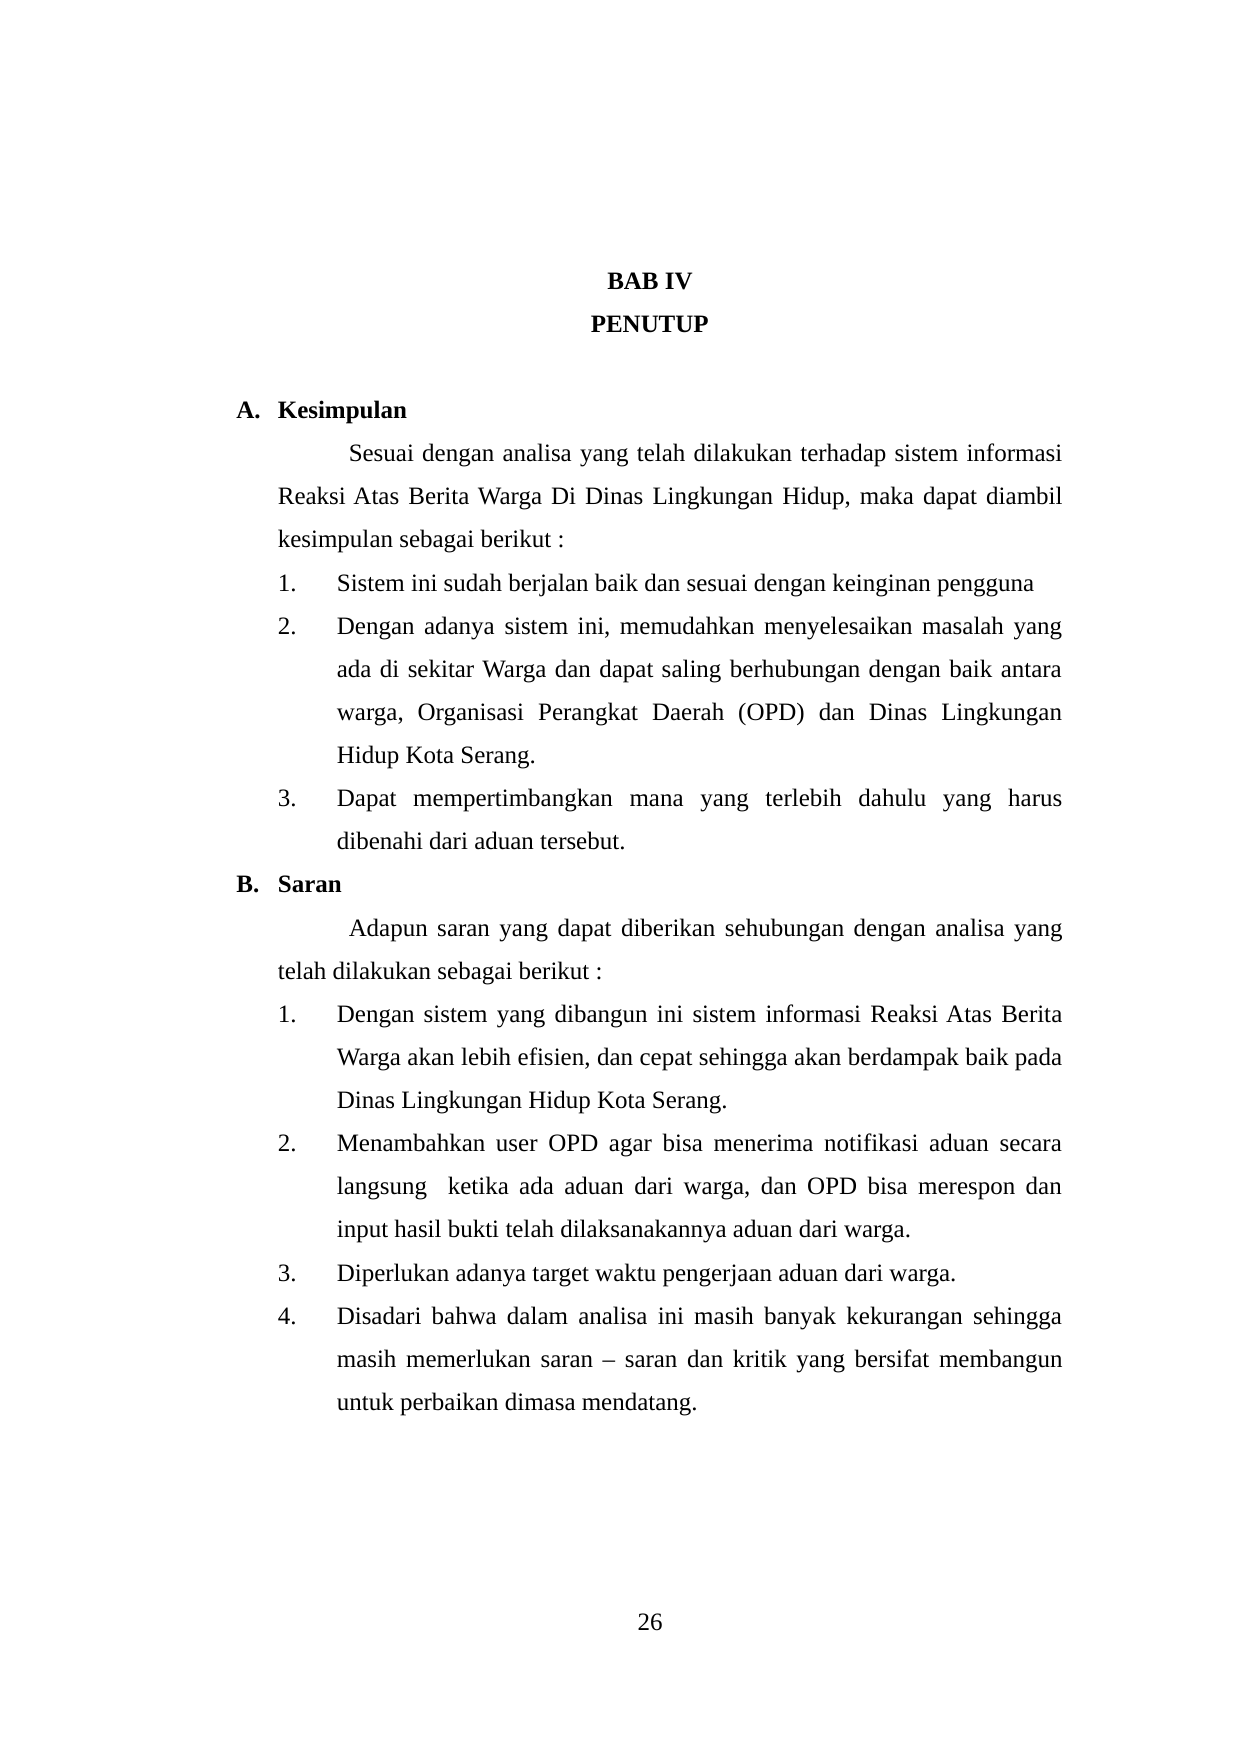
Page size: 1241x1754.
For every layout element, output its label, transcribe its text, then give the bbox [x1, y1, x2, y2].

list Dengan sistem yang dibangun ini sistem informasi Reaksi Atas Berita Warga akan lebih efisien, dan cepat sehingga akan berdampak baik pada Dinas Lingkungan Hidup Kota Serang. [278, 999, 1063, 1114]
list Disadari bahwa dalam analisa ini masih banyak kekurangan sehingga masih memerlukan saran – saran dan kritik yang bersifat membangun untuk perbaikan dimasa mendatang. [278, 1301, 1063, 1416]
text Sesuai dengan analisa yang telah dilakukan terhadap sistem informasi Reaksi Atas Berita Warga Di Dinas Lingkungan Hidup, maka dapat diambil kesimpulan sebagai berikut : [278, 438, 1063, 553]
list Dengan adanya sistem ini, memudahkan menyelesaikan masalah yang ada di sekitar Warga dan dapat saling berhubungan dengan baik antara warga, Organisasi Perangkat Daerah (OPD) dan Dinas Lingkungan Hidup Kota Serang. [278, 611, 1063, 769]
list Menambahkan user OPD agar bisa menerima notifikasi aduan secara langsung ketika ada aduan dari warga, dan OPD bisa merespon dan input hasil bukti telah dilaksanakannya aduan dari warga. [278, 1128, 1063, 1243]
list Diperlukan adanya target waktu pengerjaan aduan dari warga. [278, 1258, 1063, 1286]
text PENUTUP [236, 309, 1063, 338]
list Sistem ini sudah berjalan baik dan sesuai dengan keinginan pengguna [278, 568, 1063, 596]
list Saran [236, 869, 1063, 898]
list Dapat mempertimbangkan mana yang terlebih dahulu yang harus dibenahi dari aduan tersebut. [278, 783, 1063, 855]
list Kesimpulan [236, 395, 1063, 424]
text Adapun saran yang dapat diberikan sehubungan dengan analisa yang telah dilakukan sebagai berikut : [278, 913, 1063, 984]
text BAB IV [236, 266, 1063, 294]
